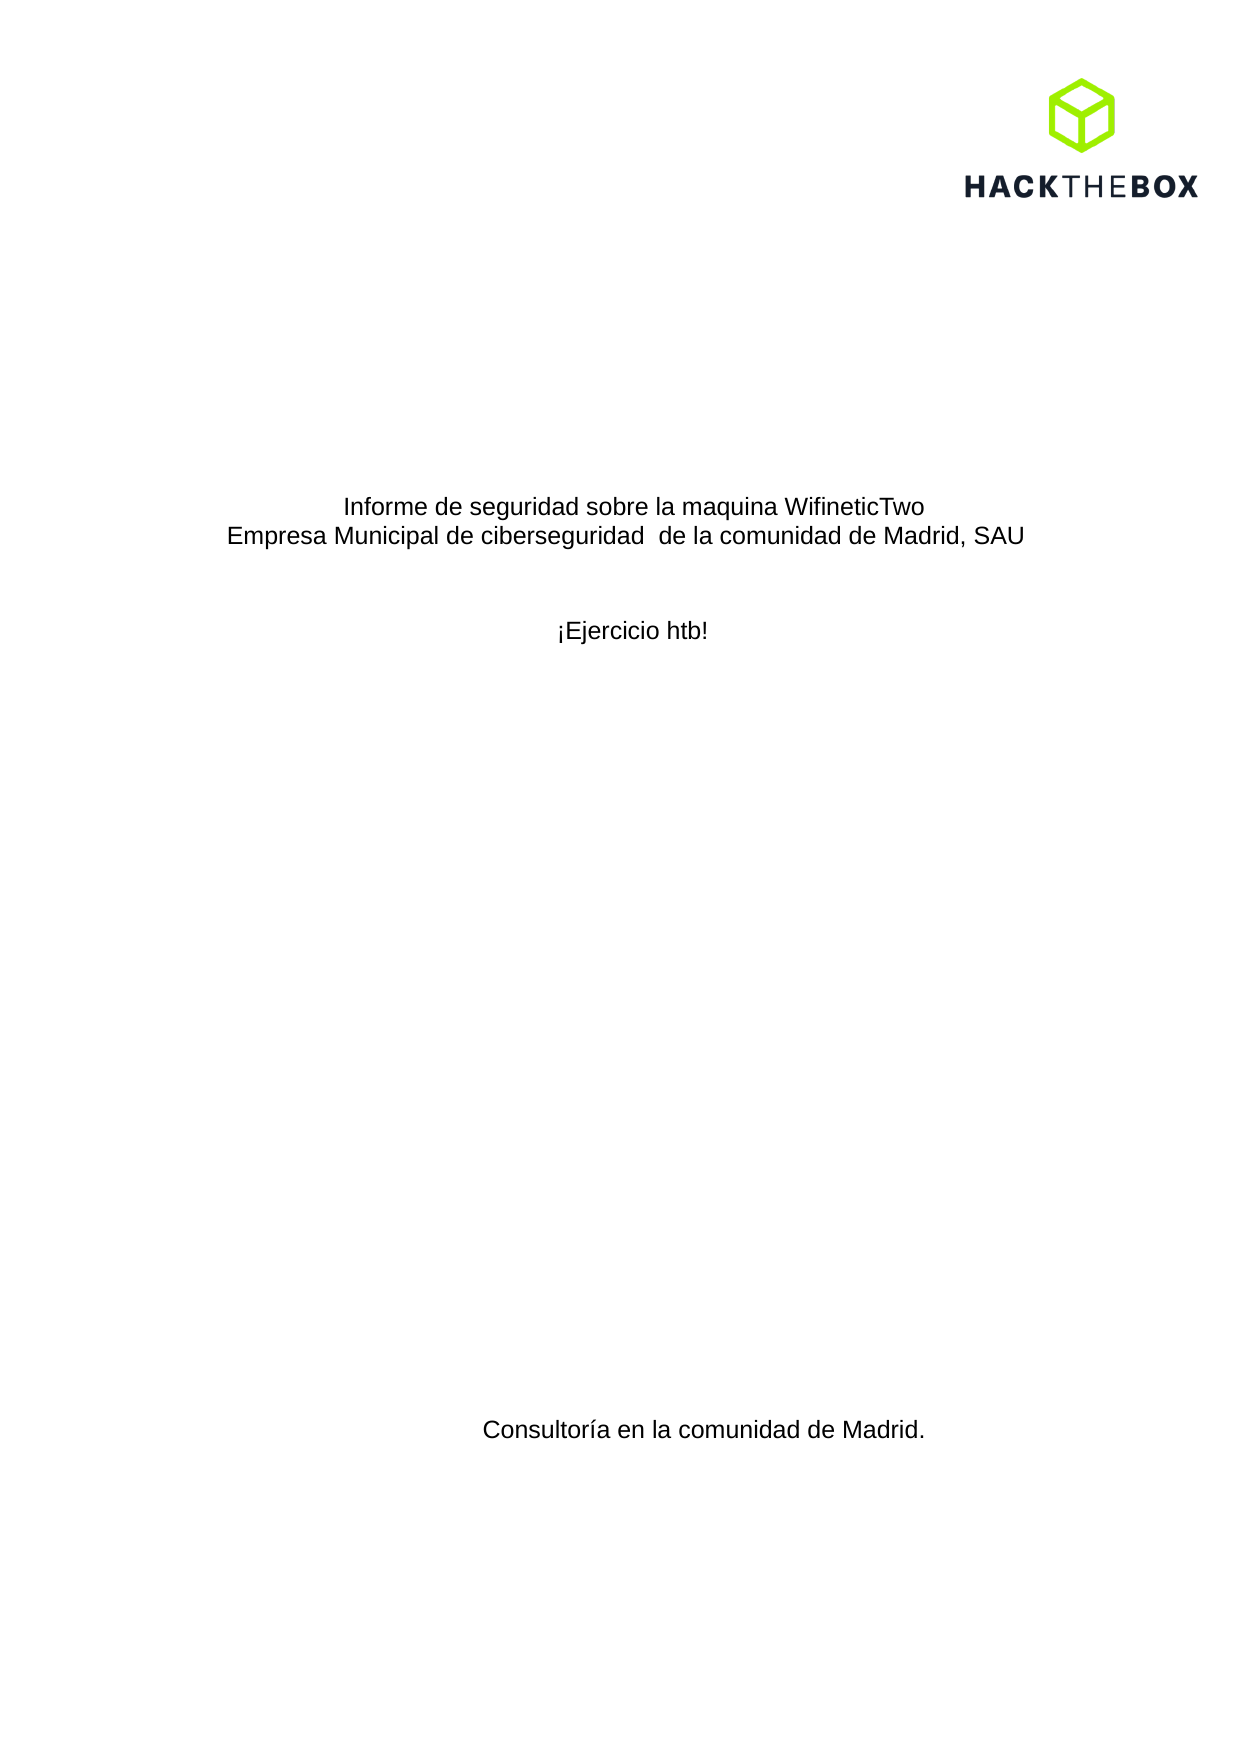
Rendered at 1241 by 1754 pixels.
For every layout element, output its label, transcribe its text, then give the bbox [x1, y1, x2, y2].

text Empresa Municipal de ciberseguridad de la comunidad de Madrid, SAU [118, 521, 1122, 549]
text Informe de seguridad sobre la maquina WifineticTwo [118, 492, 1122, 521]
picture [936, 16, 1227, 306]
text ¡Ejercicio htb! [118, 616, 1122, 645]
text Consultoría en la comunidad de Madrid. [118, 1378, 1122, 1446]
